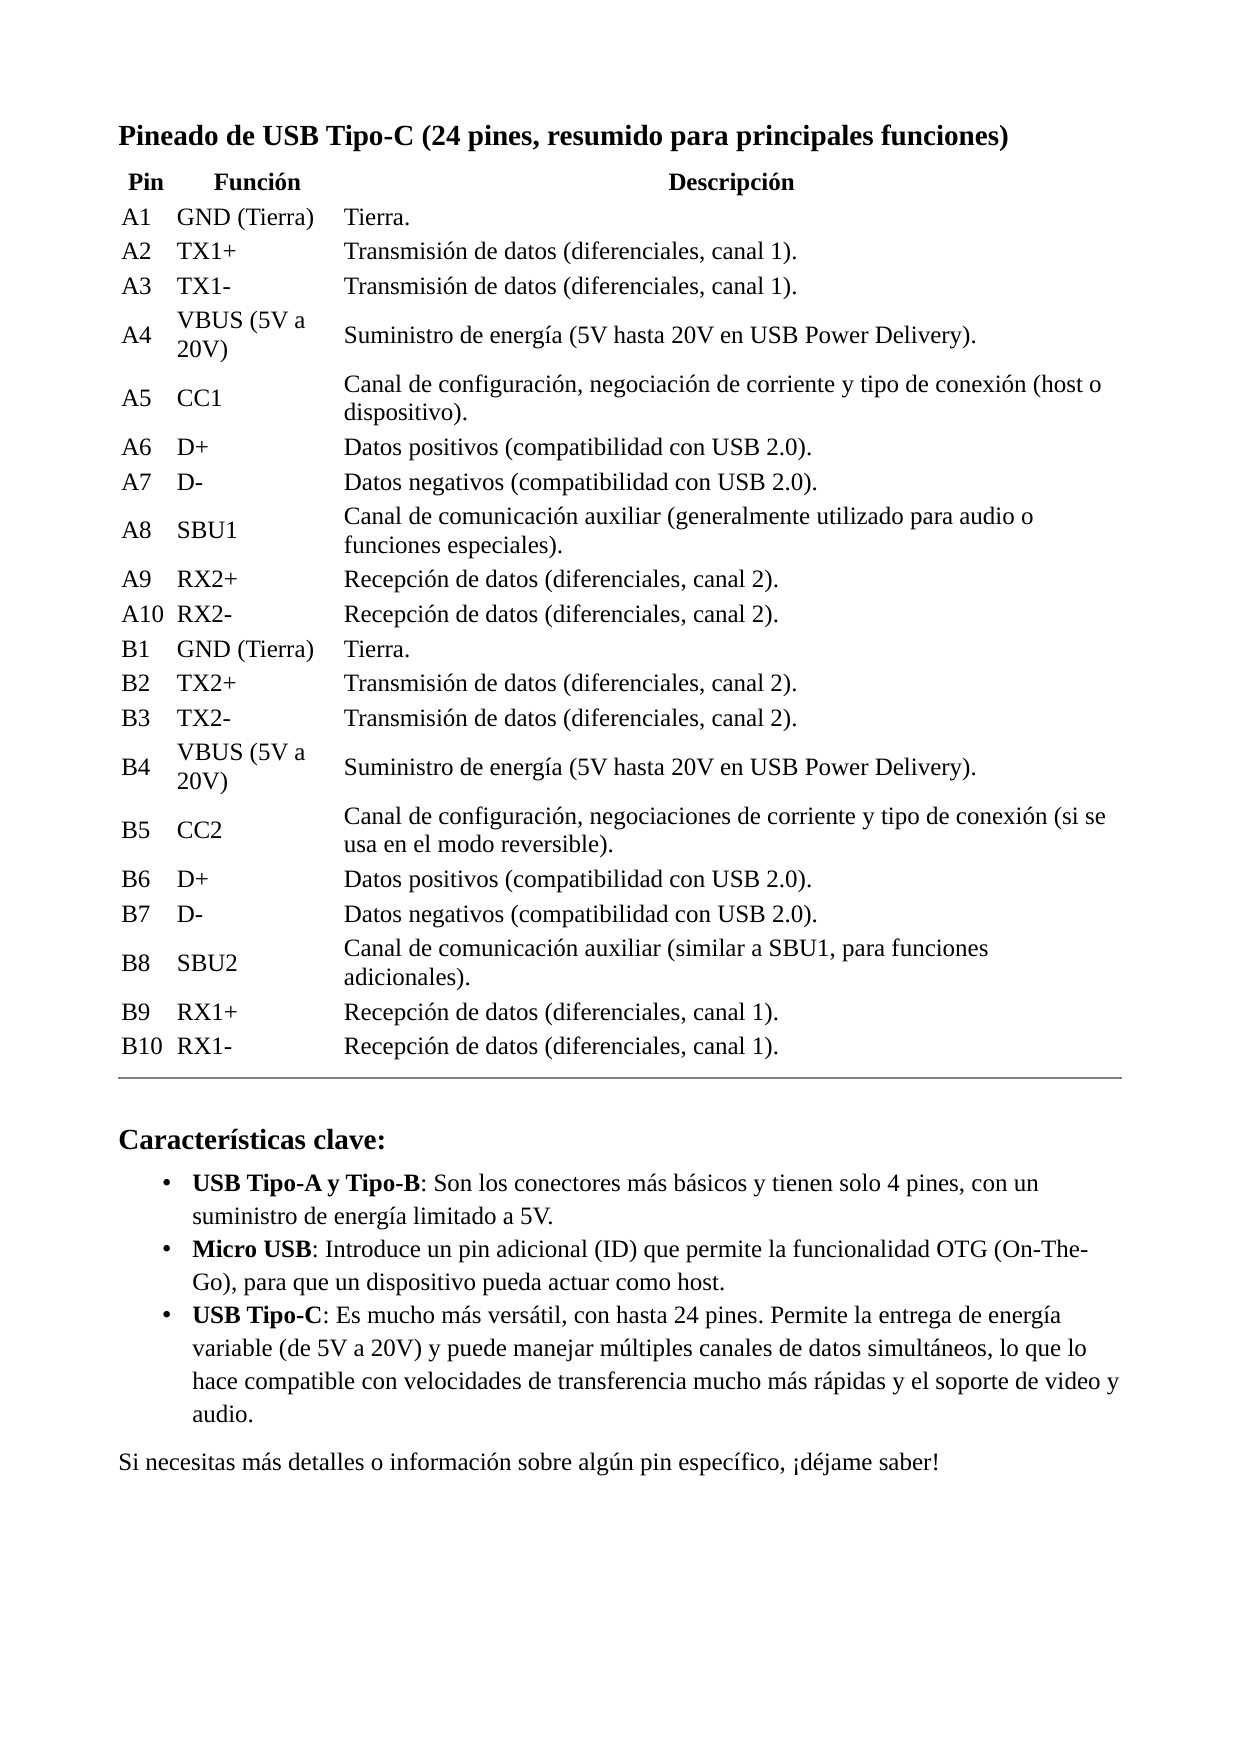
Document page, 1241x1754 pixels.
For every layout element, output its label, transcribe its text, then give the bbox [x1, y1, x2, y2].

text Si necesitas más detalles o información sobre algún pin específico, ¡déjame saber! [118, 1447, 1122, 1475]
table_cell TX1- [174, 268, 341, 302]
table_cell B2 [118, 665, 174, 700]
table_cell Canal de comunicación auxiliar (generalmente utilizado para audio o funciones especiales). [341, 498, 1122, 562]
table_cell B7 [118, 896, 174, 930]
table_cell B10 [118, 1028, 174, 1063]
table_cell Transmisión de datos (diferenciales, canal 2). [341, 700, 1122, 734]
table_cell Datos positivos (compatibilidad con USB 2.0). [341, 861, 1122, 896]
table_header Descripción [341, 164, 1122, 199]
table_cell Datos negativos (compatibilidad con USB 2.0). [341, 896, 1122, 930]
table_cell VBUS (5V a 20V) [174, 735, 341, 798]
table_cell B3 [118, 700, 174, 734]
table_header Función [174, 164, 341, 199]
table_cell TX2+ [174, 665, 341, 700]
table_cell CC2 [174, 798, 341, 861]
table_cell TX1+ [174, 233, 341, 268]
table_cell RX1+ [174, 994, 341, 1028]
table_cell RX1- [174, 1028, 341, 1063]
table_cell B9 [118, 994, 174, 1028]
table_cell Canal de configuración, negociación de corriente y tipo de conexión (host o dispositivo). [341, 366, 1122, 429]
list USB Tipo-A y Tipo-B: Son los conectores más básicos y tienen solo 4 pines, con un suministro de energía limitado a 5V. [162, 1168, 1122, 1229]
table_cell D- [174, 896, 341, 930]
table_cell Datos positivos (compatibilidad con USB 2.0). [341, 429, 1122, 464]
table_cell Recepción de datos (diferenciales, canal 1). [341, 1028, 1122, 1063]
table_cell A9 [118, 562, 174, 596]
table_cell A10 [118, 596, 174, 631]
table_cell RX2- [174, 596, 341, 631]
table_cell Transmisión de datos (diferenciales, canal 1). [341, 268, 1122, 302]
table_cell Recepción de datos (diferenciales, canal 2). [341, 596, 1122, 631]
table_cell D+ [174, 861, 341, 896]
table_cell B1 [118, 631, 174, 665]
subtitle Características clave: [118, 1122, 1122, 1155]
list Micro USB: Introduce un pin adicional (ID) que permite la funcionalidad OTG (On-The-Go), para que un dispositivo pueda actuar como host. [162, 1234, 1122, 1296]
table_cell GND (Tierra) [174, 199, 341, 233]
table_cell Canal de configuración, negociaciones de corriente y tipo de conexión (si se usa en el modo reversible). [341, 798, 1122, 861]
table_cell A7 [118, 464, 174, 498]
table_cell B5 [118, 798, 174, 861]
table_cell Tierra. [341, 631, 1122, 665]
table_cell VBUS (5V a 20V) [174, 303, 341, 366]
table_cell TX2- [174, 700, 341, 734]
table_cell Transmisión de datos (diferenciales, canal 1). [341, 233, 1122, 268]
table_cell A5 [118, 366, 174, 429]
table_cell SBU1 [174, 498, 341, 562]
table_cell A8 [118, 498, 174, 562]
table_cell CC1 [174, 366, 341, 429]
table_cell Datos negativos (compatibilidad con USB 2.0). [341, 464, 1122, 498]
table_cell RX2+ [174, 562, 341, 596]
table_header Pin [118, 164, 174, 199]
table_cell A4 [118, 303, 174, 366]
table_cell D+ [174, 429, 341, 464]
table_cell SBU2 [174, 930, 341, 994]
table_cell Suministro de energía (5V hasta 20V en USB Power Delivery). [341, 735, 1122, 798]
table_cell Canal de comunicación auxiliar (similar a SBU1, para funciones adicionales). [341, 930, 1122, 994]
table_cell GND (Tierra) [174, 631, 341, 665]
subtitle Pineado de USB Tipo-C (24 pines, resumido para principales funciones) [118, 118, 1122, 152]
table_cell B8 [118, 930, 174, 994]
list USB Tipo-C: Es mucho más versátil, con hasta 24 pines. Permite la entrega de energía variable (de 5V a 20V) y puede manejar múltiples canales de datos simultáneos, lo que lo hace compatible con velocidades de transferencia mucho más rápidas y el soporte de video y audio. [162, 1300, 1122, 1428]
table_cell Recepción de datos (diferenciales, canal 1). [341, 994, 1122, 1028]
table_cell A2 [118, 233, 174, 268]
table_cell Tierra. [341, 199, 1122, 233]
table_cell B4 [118, 735, 174, 798]
table_cell D- [174, 464, 341, 498]
table_cell A3 [118, 268, 174, 302]
table_cell Suministro de energía (5V hasta 20V en USB Power Delivery). [341, 303, 1122, 366]
table_cell Transmisión de datos (diferenciales, canal 2). [341, 665, 1122, 700]
table_cell A6 [118, 429, 174, 464]
table_cell B6 [118, 861, 174, 896]
table_cell A1 [118, 199, 174, 233]
table_cell Recepción de datos (diferenciales, canal 2). [341, 562, 1122, 596]
